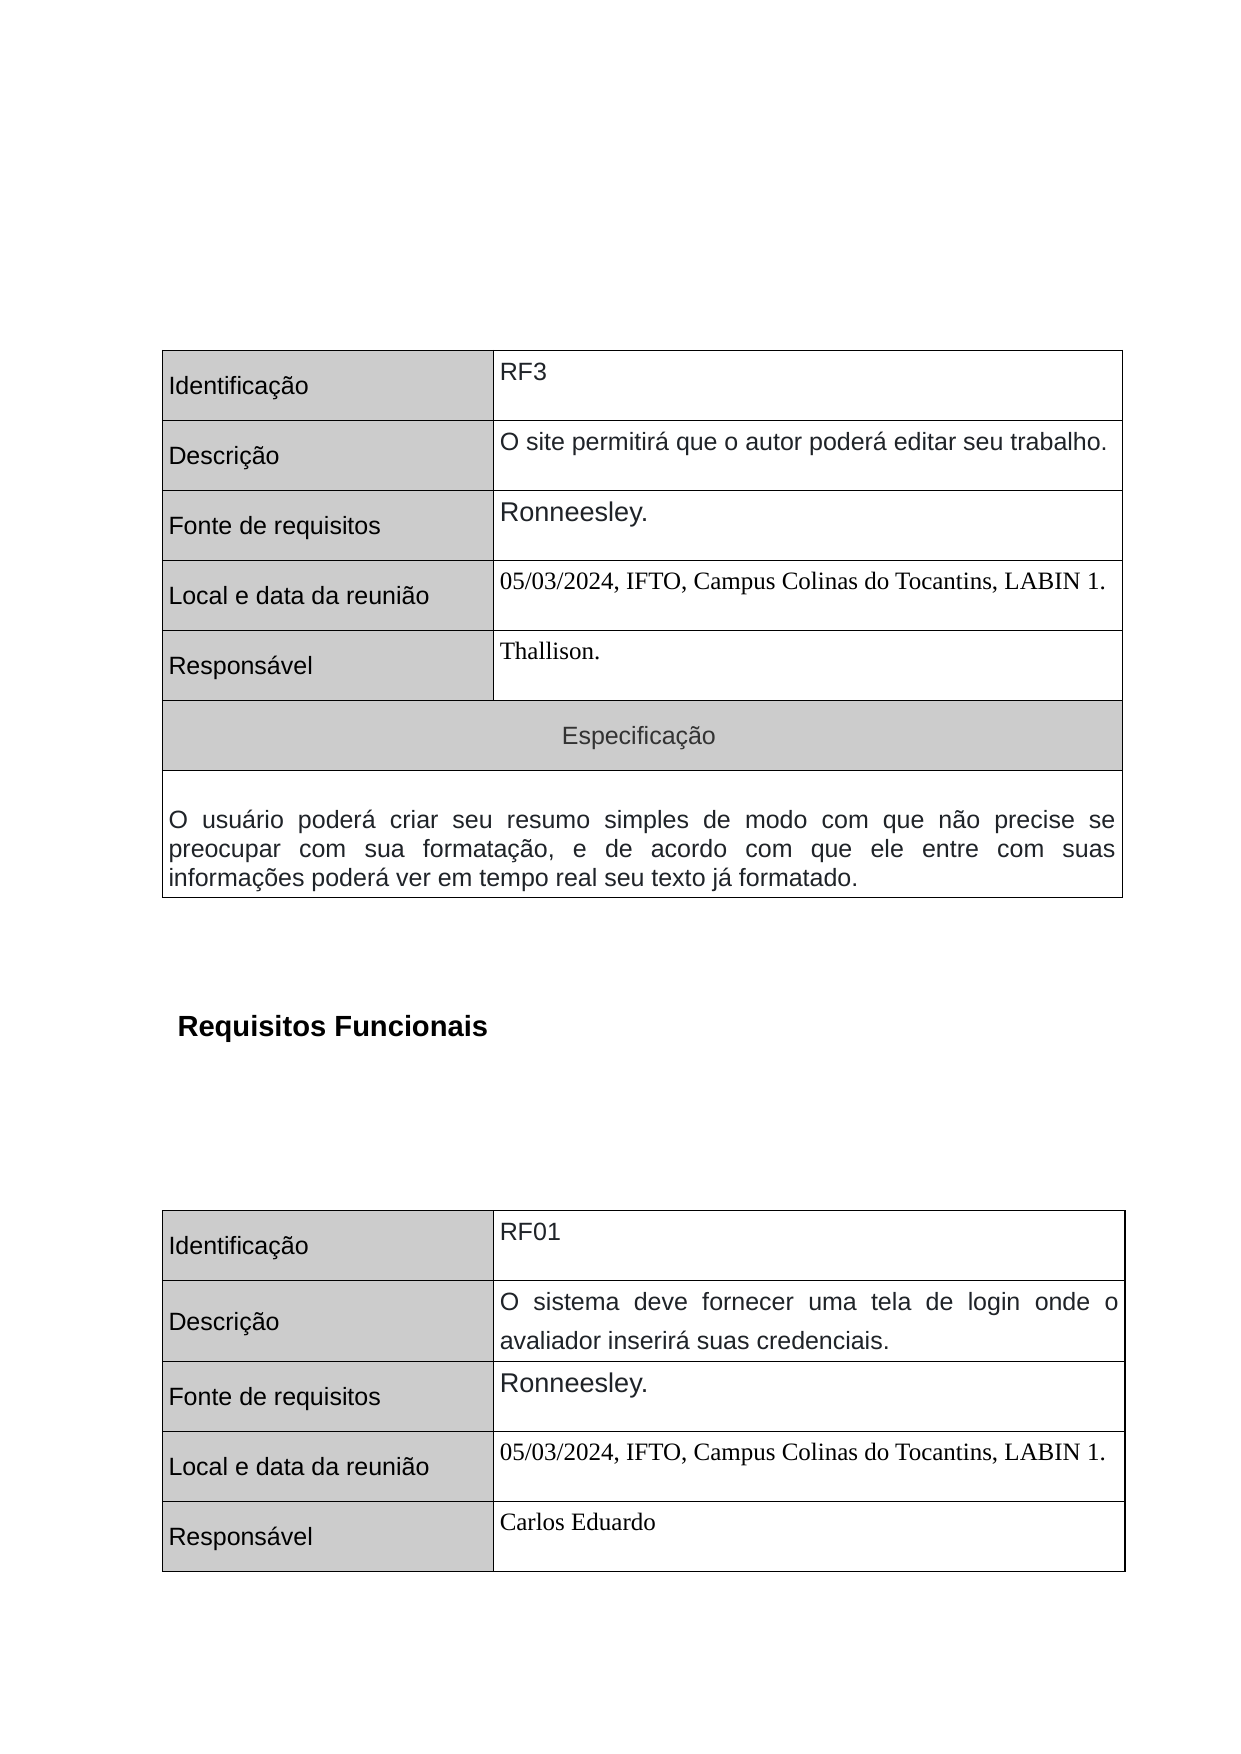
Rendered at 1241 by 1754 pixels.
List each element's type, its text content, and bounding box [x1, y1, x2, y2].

table_header Identificação [163, 351, 493, 420]
table_header RF01 [494, 1211, 1124, 1280]
table_cell O usuário poderá criar seu resumo simples de modo com que não precise se preocupar com sua formatação, e de acordo com que ele entre com suas informações poderá ver em tempo real seu texto já formatado. [163, 771, 1122, 897]
table_cell 05/03/2024, IFTO, Campus Colinas do Tocantins, LABIN 1. [494, 1432, 1124, 1501]
table_cell Thallison. [494, 631, 1122, 700]
table_cell Local e data da reunião [163, 1432, 493, 1501]
table_cell Responsável [163, 631, 493, 700]
table_cell Fonte de requisitos [163, 1362, 493, 1431]
table_cell Ronneesley. [494, 1362, 1124, 1431]
table_cell O sistema deve fornecer uma tela de login onde o avaliador inserirá suas credenciais. [494, 1281, 1124, 1361]
table_cell Descrição [163, 1281, 493, 1361]
table_cell Descrição [163, 421, 493, 490]
table_header Identificação [163, 1211, 493, 1280]
table_cell Local e data da reunião [163, 561, 493, 630]
table_header RF3 [494, 351, 1122, 420]
table_cell Especificação [163, 701, 1122, 770]
table_cell Carlos Eduardo [494, 1502, 1124, 1571]
subtitle Requisitos Funcionais [177, 1009, 1122, 1043]
table_cell 05/03/2024, IFTO, Campus Colinas do Tocantins, LABIN 1. [494, 561, 1122, 630]
table_cell Fonte de requisitos [163, 491, 493, 560]
table_cell Responsável [163, 1502, 493, 1571]
table_cell Ronneesley. [494, 491, 1122, 560]
table_cell O site permitirá que o autor poderá editar seu trabalho. [494, 421, 1122, 490]
